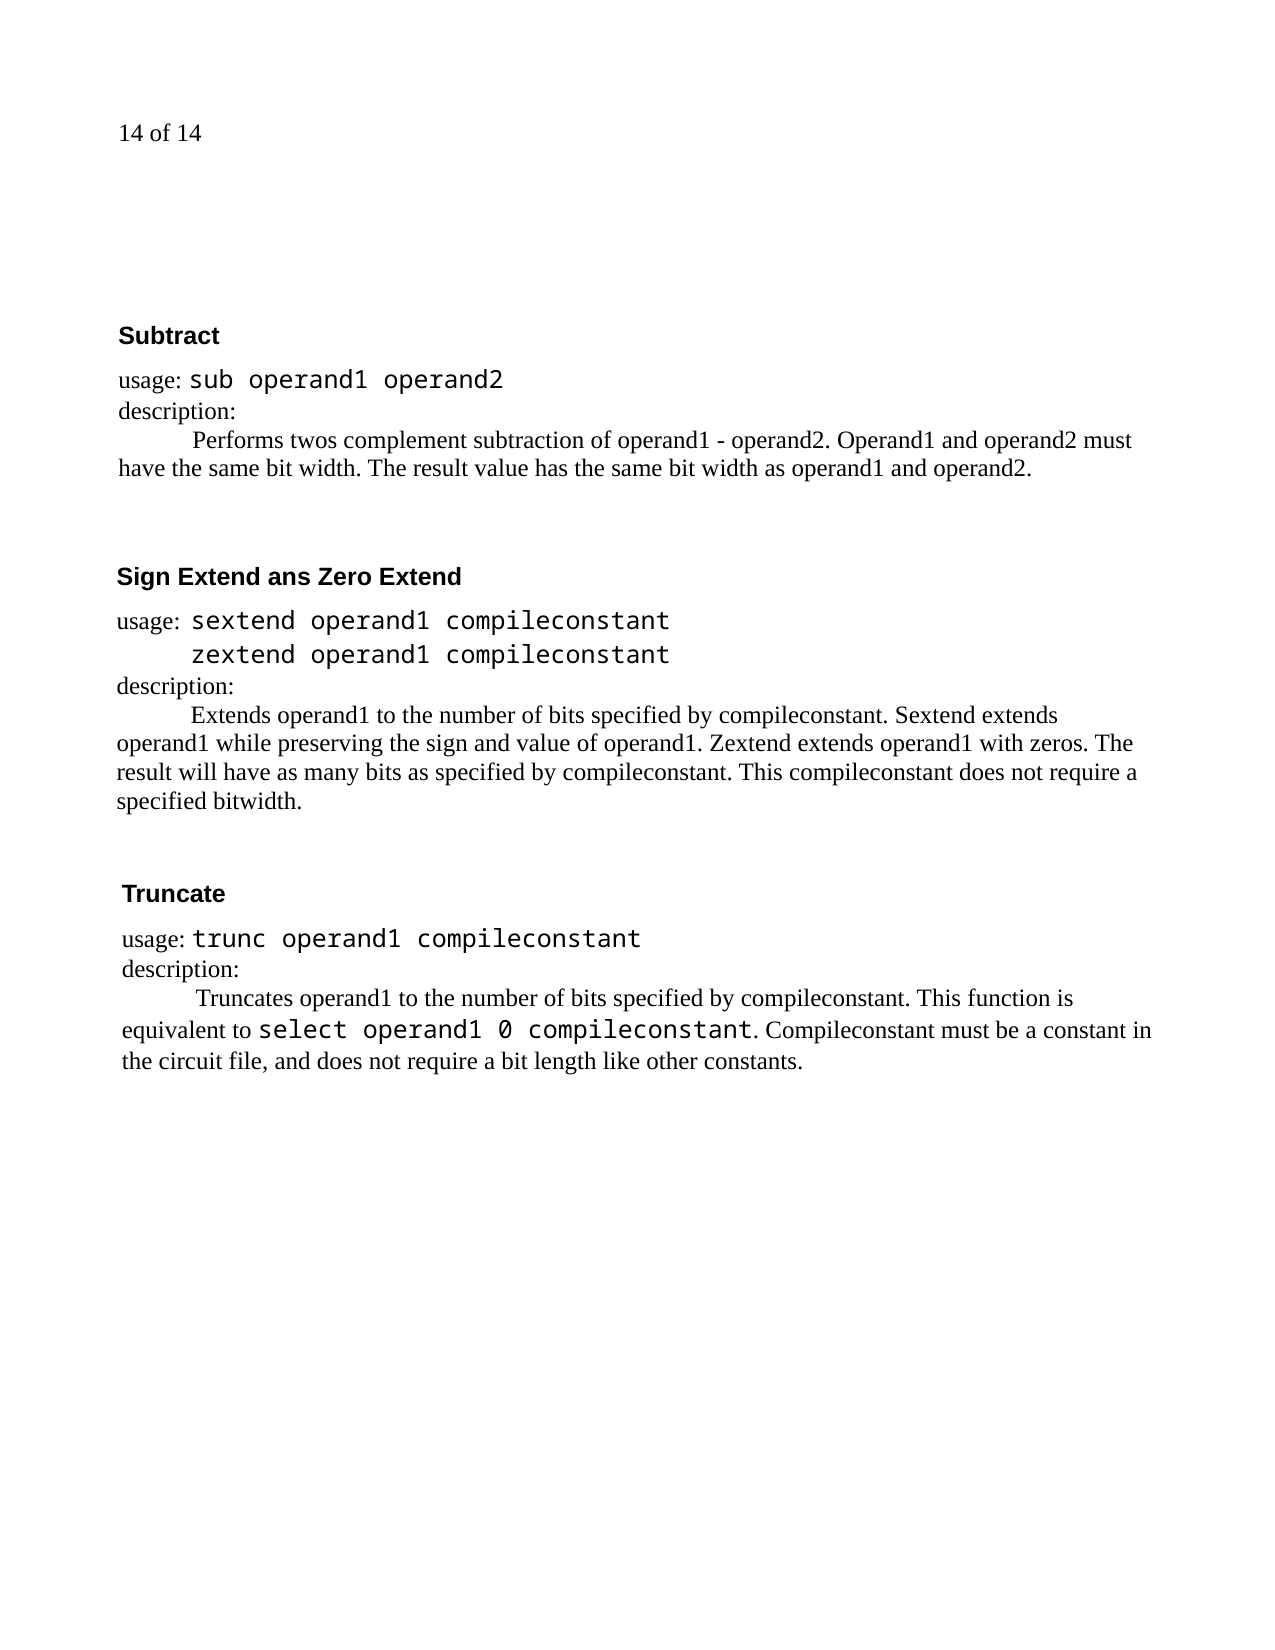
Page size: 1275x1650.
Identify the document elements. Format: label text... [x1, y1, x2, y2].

text usage: sextend operand1 compileconstant [116, 603, 1155, 637]
text description: [118, 396, 1157, 425]
text description: [122, 954, 1160, 983]
subtitle Sign Extend ans Zero Extend [116, 562, 1155, 590]
subtitle Truncate [122, 879, 1160, 908]
text description: [116, 671, 1155, 700]
text Performs twos complement subtraction of operand1 - operand2. Operand1 and operand2 must have the same bit width. The result value has the same bit width as operand1 and operand2. [118, 425, 1157, 482]
text usage: sub operand1 operand2 [118, 362, 1157, 396]
subtitle Subtract [118, 321, 1157, 349]
text Extends operand1 to the number of bits specified by compileconstant. Sextend extends operand1 while preserving the sign and value of operand1. Zextend extends operand1 with zeros. The result will have as many bits as specified by compileconstant. This compileconstant does not require a specified bitwidth. [116, 700, 1155, 815]
text Truncates operand1 to the number of bits specified by compileconstant. This function is equivalent to select operand1 0 compileconstant. Compileconstant must be a constant in the circuit file, and does not require a bit length like other constants. [122, 983, 1160, 1074]
text zextend operand1 compileconstant [116, 637, 1155, 671]
text usage: trunc operand1 compileconstant [122, 920, 1160, 954]
